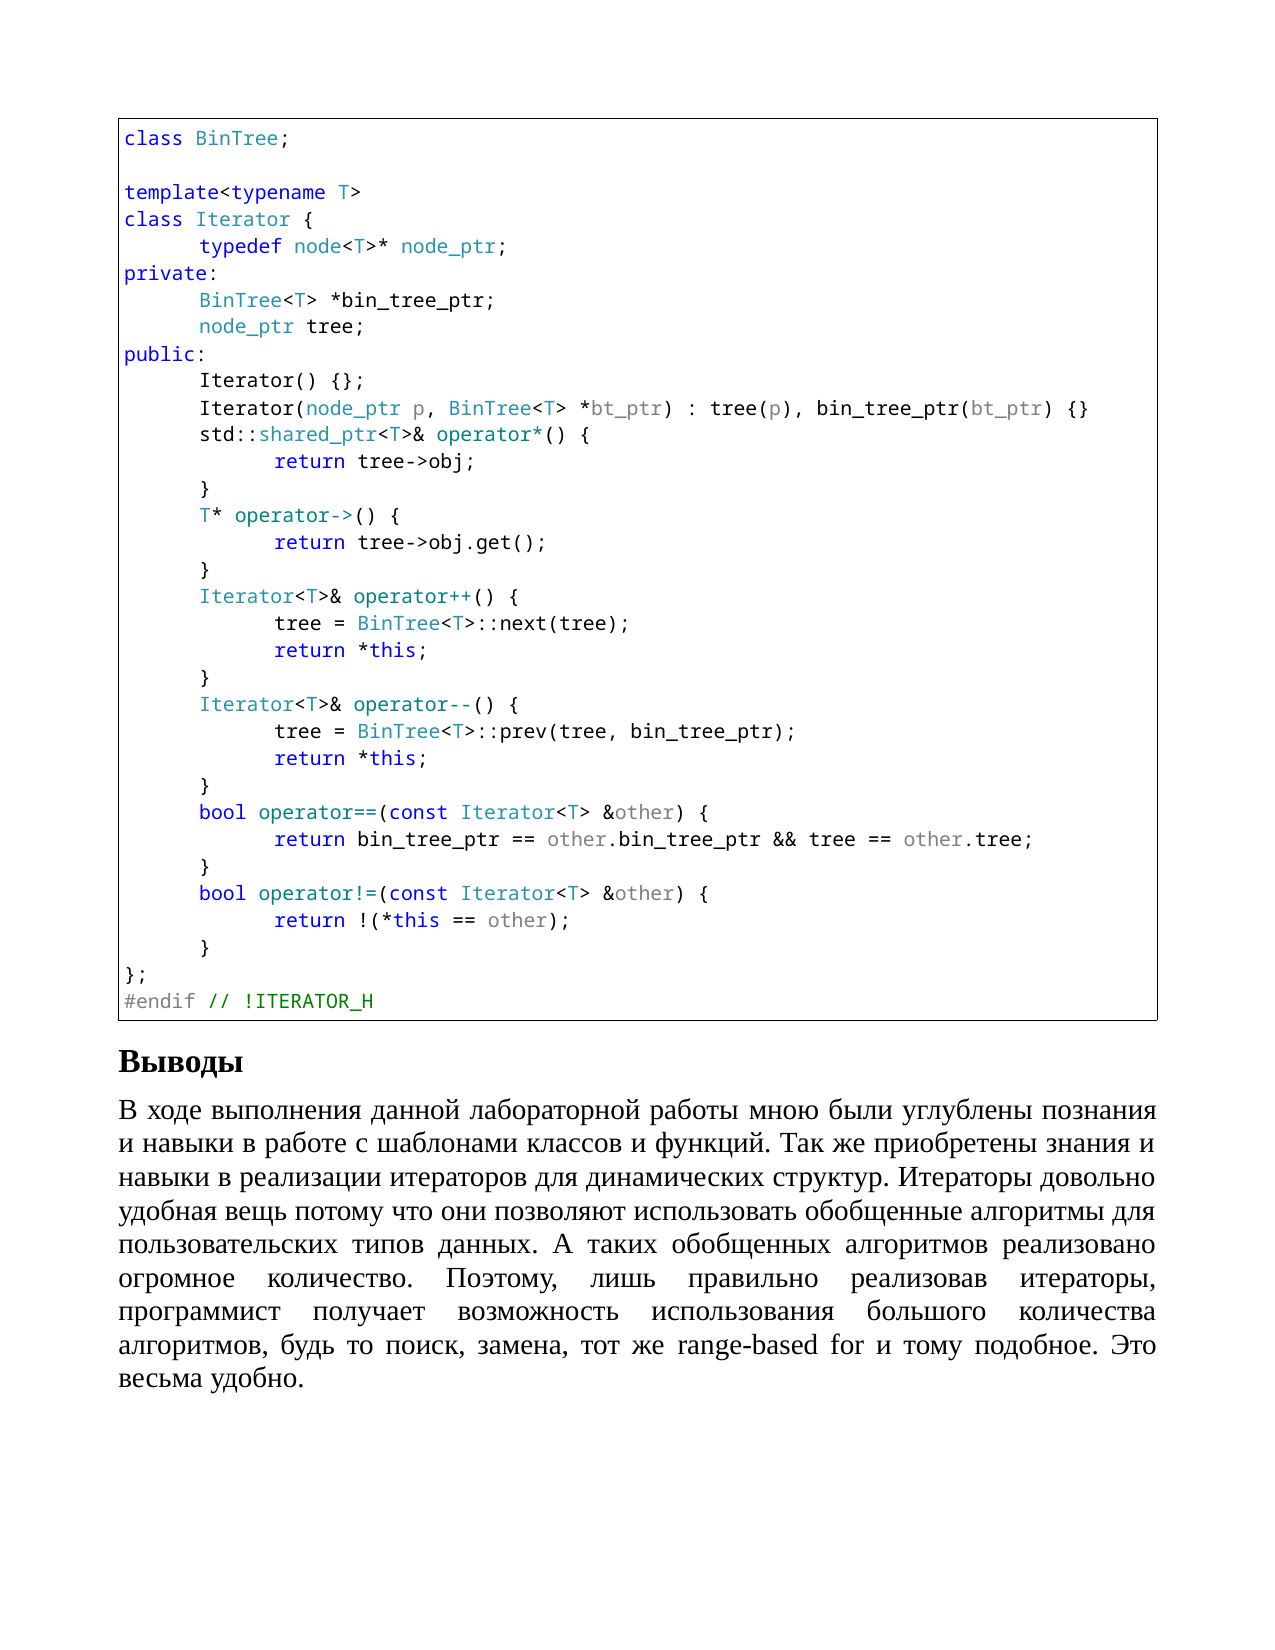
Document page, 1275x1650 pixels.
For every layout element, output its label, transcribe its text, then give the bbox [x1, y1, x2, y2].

text В ходе выполнения данной лабораторной работы мною были углублены познания и навыки в работе с шаблонами классов и функций. Так же приобретены знания и навыки в реализации итераторов для динамических структур. Итераторы довольно удобная вещь потому что они позволяют использовать обобщенные алгоритмы для пользовательских типов данных. А таких обобщенных алгоритмов реализовано огромное количество. Поэтому, лишь правильно реализовав итераторы, программист получает возможность использования большого количества алгоритмов, будь то поиск, замена, тот же range-based for и тому подобное. Это весьма удобно. [118, 1092, 1157, 1394]
table_header class BinTree; template<typename T> class Iterator { typedef node<T>* node_ptr; private: BinTree<T> *bin_tree_ptr; node_ptr tree; public: Iterator() {}; Iterator(node_ptr p, BinTree<T> *bt_ptr) : tree(p), bin_tree_ptr(bt_ptr) {} std::shared_ptr<T>& operator*() { return tree->obj; } T* operator->() { return tree->obj.get(); } Iterator<T>& operator++() { tree = BinTree<T>::next(tree); return *this; } Iterator<T>& operator--() { tree = BinTree<T>::prev(tree, bin_tree_ptr); return *this; } bool operator==(const Iterator<T> &other) { return bin_tree_ptr == other.bin_tree_ptr && tree == other.tree; } bool operator!=(const Iterator<T> &other) { return !(*this == other); } }; #endif // !ITERATOR_H [119, 119, 1157, 1020]
subtitle Выводы [118, 1041, 1157, 1079]
